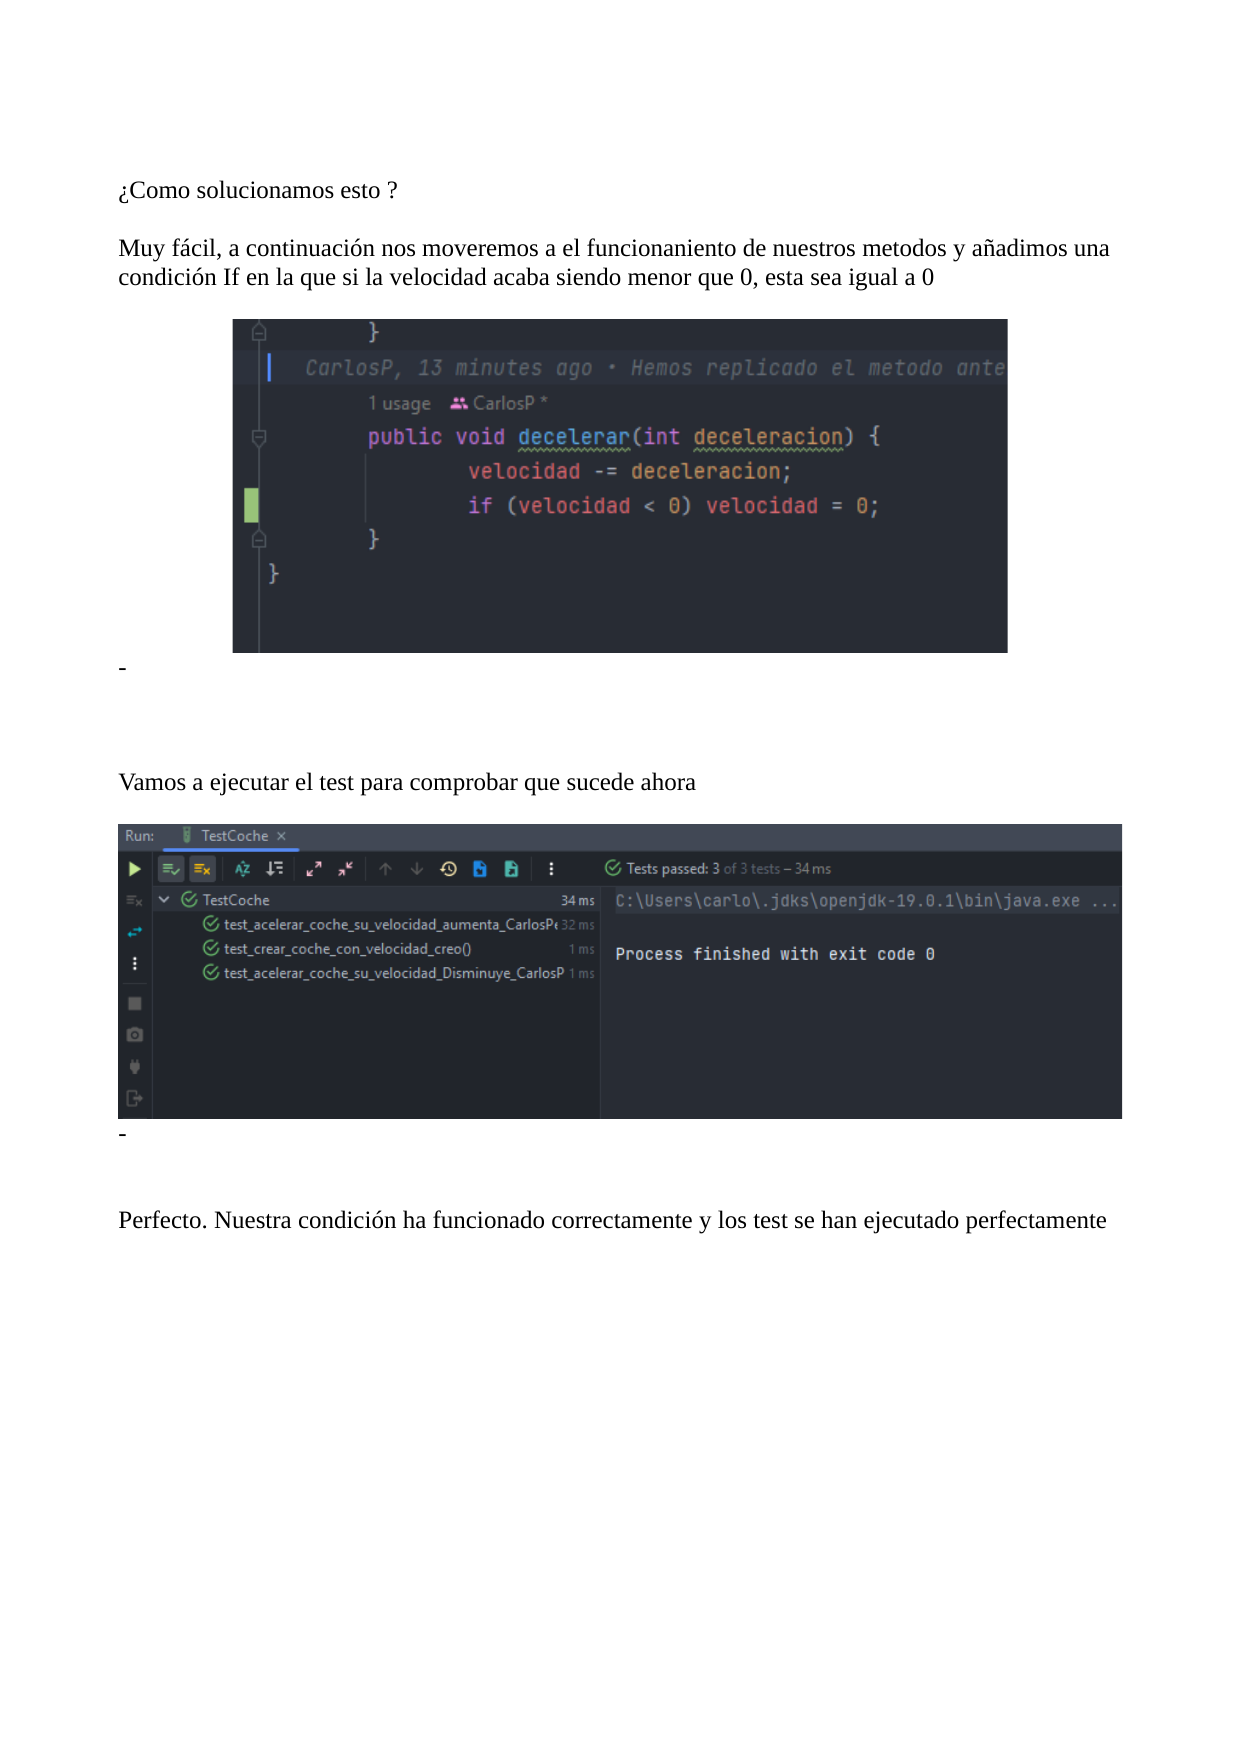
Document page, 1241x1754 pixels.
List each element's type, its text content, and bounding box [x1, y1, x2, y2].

picture [232, 319, 1008, 653]
text - [118, 1119, 1122, 1147]
text Muy fácil, a continuación nos moveremos a el funcionaniento de nuestros metodos y añadimos una condición If en la que si la velocidad acaba siendo menor que 0, esta sea igual a 0 [118, 233, 1122, 291]
text - [118, 319, 1122, 681]
picture [118, 824, 1123, 1119]
text Vamos a ejecutar el test para comprobar que sucede ahora [118, 767, 1122, 796]
text Perfecto. Nuestra condición ha funcionado correctamente y los test se han ejecutado perfectamente [118, 1205, 1122, 1233]
text ¿Como solucionamos esto ? [118, 176, 1122, 204]
